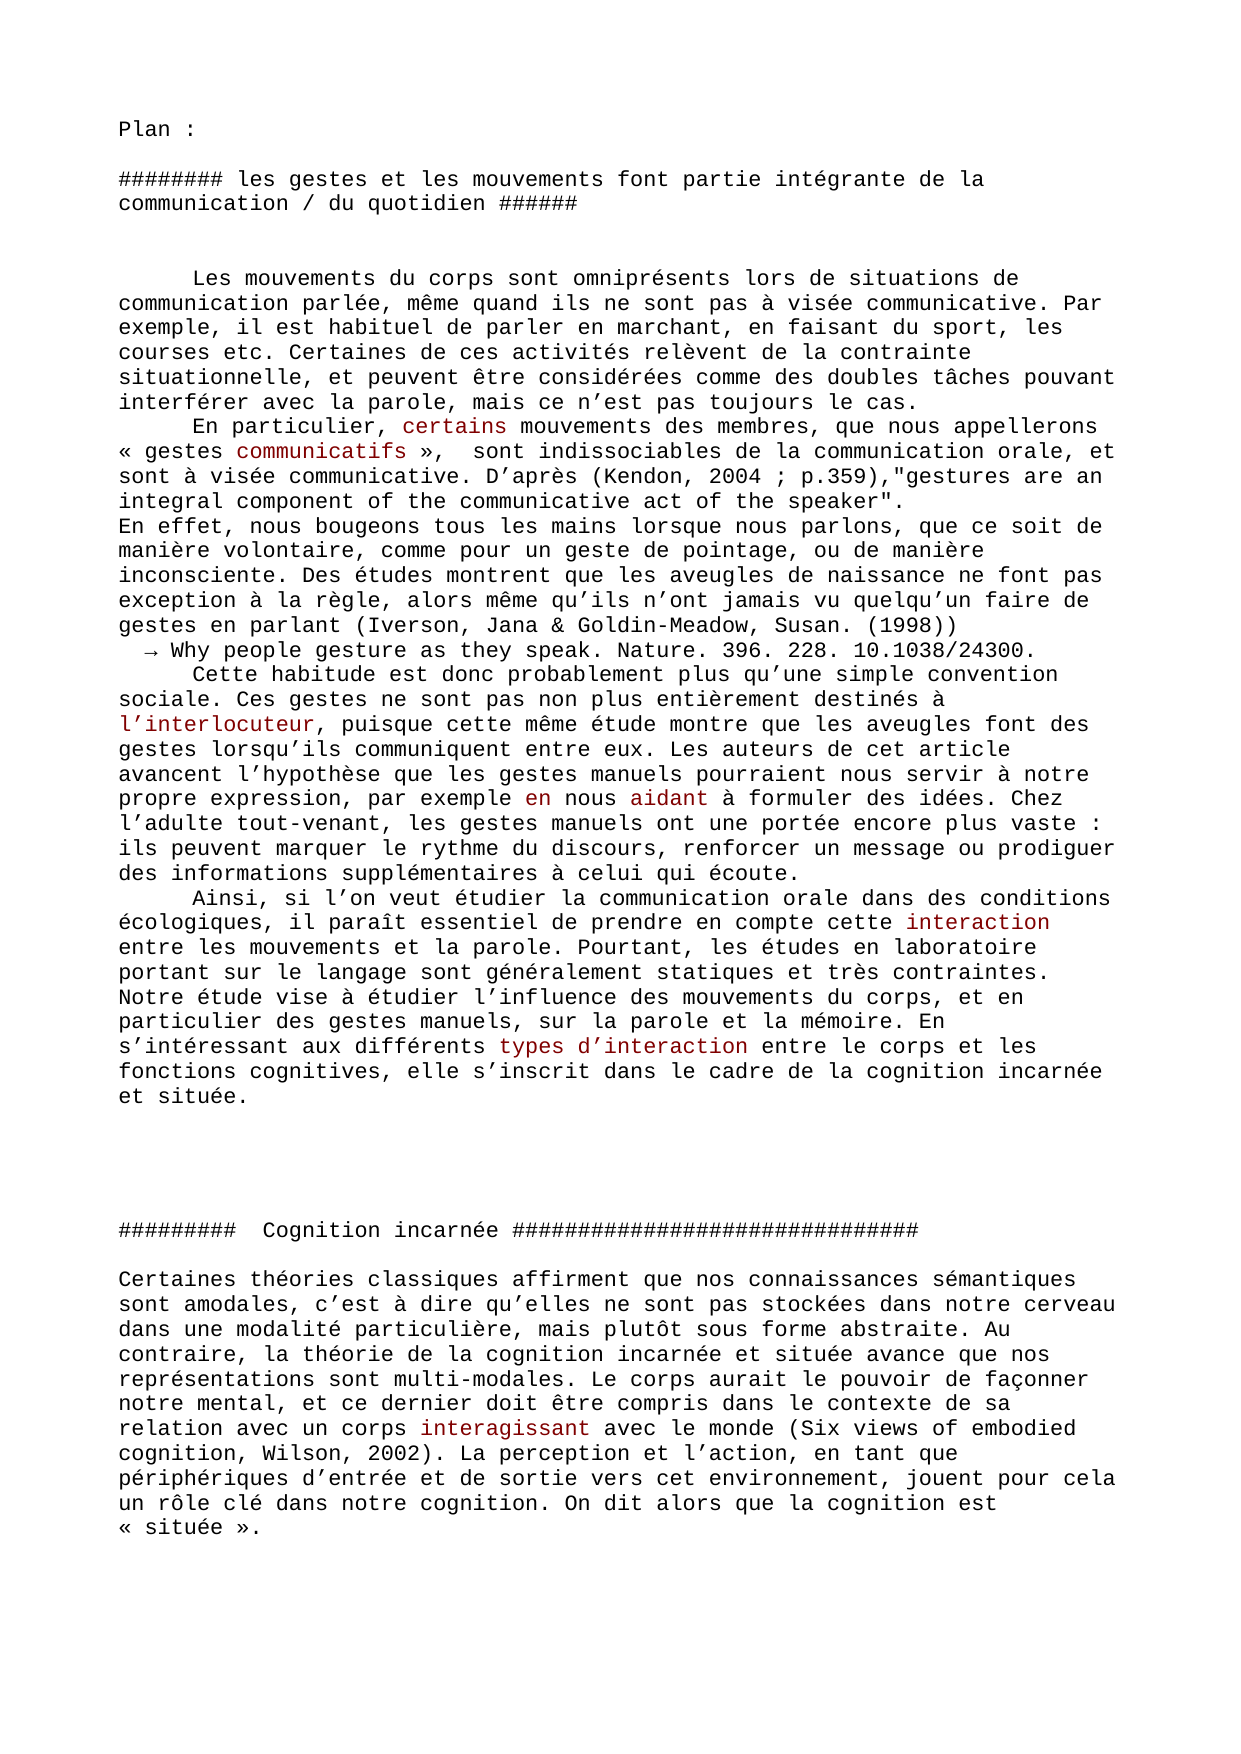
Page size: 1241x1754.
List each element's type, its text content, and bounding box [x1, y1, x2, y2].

text En effet, nous bougeons tous les mains lorsque nous parlons, que ce soit de manière volontaire, comme pour un geste de pointage, ou de manière inconsciente. Des études montrent que les aveugles de naissance ne font pas exception à la règle, alors même qu’ils n’ont jamais vu quelqu’un faire de gestes en parlant (Iverson, Jana & Goldin-Meadow, Susan. (1998)) [118, 515, 1122, 639]
text Les mouvements du corps sont omniprésents lors de situations de communication parlée, même quand ils ne sont pas à visée communicative. Par exemple, il est habituel de parler en marchant, en faisant du sport, les courses etc. Certaines de ces activités relèvent de la contrainte situationnelle, et peuvent être considérées comme des doubles tâches pouvant interférer avec la parole, mais ce n’est pas toujours le cas. [118, 267, 1122, 416]
text ######## les gestes et les mouvements font partie intégrante de la communication / du quotidien ###### [118, 168, 1122, 217]
text Notre étude vise à étudier l’influence des mouvements du corps, et en particulier des gestes manuels, sur la parole et la mémoire. En s’intéressant aux différents types d’interaction entre le corps et les fonctions cognitives, elle s’inscrit dans le cadre de la cognition incarnée et située. [118, 986, 1122, 1110]
text Certaines théories classiques affirment que nos connaissances sémantiques sont amodales, c’est à dire qu’elles ne sont pas stockées dans notre cerveau dans une modalité particulière, mais plutôt sous forme abstraite. Au contraire, la théorie de la cognition incarnée et située avance que nos représentations sont multi-modales. Le corps aurait le pouvoir de façonner notre mental, et ce dernier doit être compris dans le contexte de sa relation avec un corps interagissant avec le monde (Six views of embodied cognition, Wilson, 2002). La perception et l’action, en tant que périphériques d’entrée et de sortie vers cet environnement, jouent pour cela un rôle clé dans notre cognition. On dit alors que la cognition est « située ». [118, 1268, 1122, 1541]
text Cette habitude est donc probablement plus qu’une simple convention sociale. Ces gestes ne sont pas non plus entièrement destinés à l’interlocuteur, puisque cette même étude montre que les aveugles font des gestes lorsqu’ils communiquent entre eux. Les auteurs de cet article avancent l’hypothèse que les gestes manuels pourraient nous servir à notre propre expression, par exemple en nous aidant à formuler des idées. Chez l’adulte tout-venant, les gestes manuels ont une portée encore plus vaste : ils peuvent marquer le rythme du discours, renforcer un message ou prodiguer des informations supplémentaires à celui qui écoute. [118, 663, 1122, 887]
text En particulier, certains mouvements des membres, que nous appellerons « gestes communicatifs », sont indissociables de la communication orale, et sont à visée communicative. D’après (Kendon, 2004 ; p.359),"gestures are an integral component of the communicative act of the speaker". [118, 416, 1122, 515]
text ######### Cognition incarnée ############################### [118, 1219, 1122, 1244]
text → Why people gesture as they speak. Nature. 396. 228. 10.1038/24300. [118, 639, 1122, 663]
text Plan : [118, 118, 1122, 143]
text Ainsi, si l’on veut étudier la communication orale dans des conditions écologiques, il paraît essentiel de prendre en compte cette interaction entre les mouvements et la parole. Pourtant, les études en laboratoire portant sur le langage sont généralement statiques et très contraintes. [118, 887, 1122, 986]
